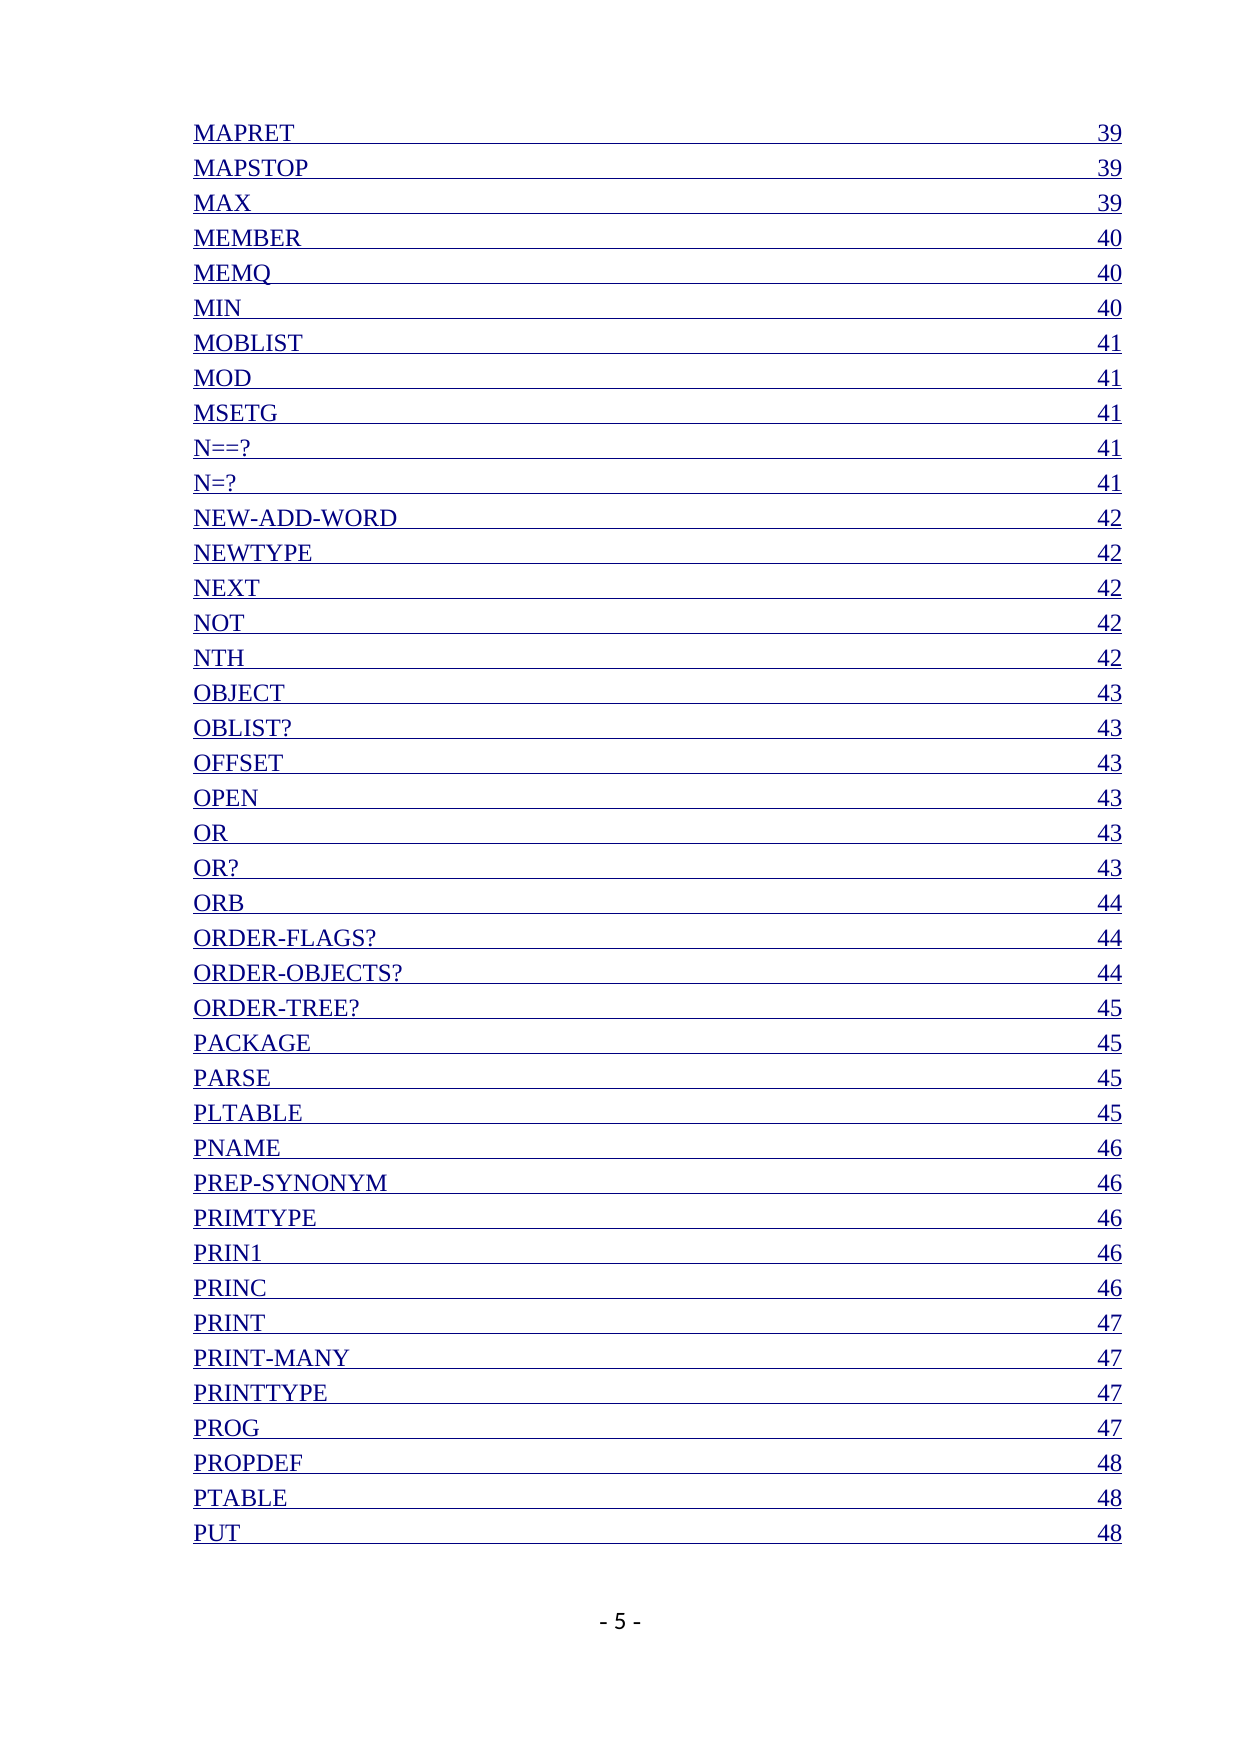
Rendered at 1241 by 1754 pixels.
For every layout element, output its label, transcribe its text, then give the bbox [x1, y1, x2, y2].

text PACKAGE 45 [193, 1028, 1122, 1053]
text ORDER-FLAGS? 44 [193, 923, 1122, 948]
text PRIN1 46 [193, 1238, 1122, 1263]
text MAPRET 39 [193, 118, 1122, 143]
text MOBLIST 41 [193, 328, 1122, 353]
text PTABLE 48 [193, 1483, 1122, 1508]
text NOT 42 [193, 608, 1122, 633]
text PRIMTYPE 46 [193, 1203, 1122, 1228]
text MOD 41 [193, 363, 1122, 388]
text OR 43 [193, 818, 1122, 843]
text PREP-SYNONYM 46 [193, 1168, 1122, 1193]
text MEMBER 40 [193, 223, 1122, 248]
text MEMQ 40 [193, 258, 1122, 283]
text PRINT 47 [193, 1308, 1122, 1333]
text MAPSTOP 39 [193, 153, 1122, 178]
text PUT 48 [193, 1518, 1122, 1543]
text N==? 41 [193, 433, 1122, 458]
text OBJECT 43 [193, 678, 1122, 703]
text NTH 42 [193, 643, 1122, 668]
text NEWTYPE 42 [193, 538, 1122, 563]
text MAX 39 [193, 188, 1122, 213]
text PRINT-MANY 47 [193, 1343, 1122, 1368]
text ORB 44 [193, 888, 1122, 913]
text PRINTTYPE 47 [193, 1378, 1122, 1403]
text PROG 47 [193, 1413, 1122, 1438]
text OR? 43 [193, 853, 1122, 878]
text MSETG 41 [193, 398, 1122, 423]
text ORDER-TREE? 45 [193, 993, 1122, 1018]
text N=? 41 [193, 468, 1122, 493]
text PROPDEF 48 [193, 1448, 1122, 1473]
text OBLIST? 43 [193, 713, 1122, 738]
text OFFSET 43 [193, 748, 1122, 773]
text MIN 40 [193, 293, 1122, 318]
text PRINC 46 [193, 1273, 1122, 1298]
text PLTABLE 45 [193, 1098, 1122, 1123]
text OPEN 43 [193, 783, 1122, 808]
text PARSE 45 [193, 1063, 1122, 1088]
text ORDER-OBJECTS? 44 [193, 958, 1122, 983]
text NEW-ADD-WORD 42 [193, 503, 1122, 528]
text NEXT 42 [193, 573, 1122, 598]
text PNAME 46 [193, 1133, 1122, 1158]
